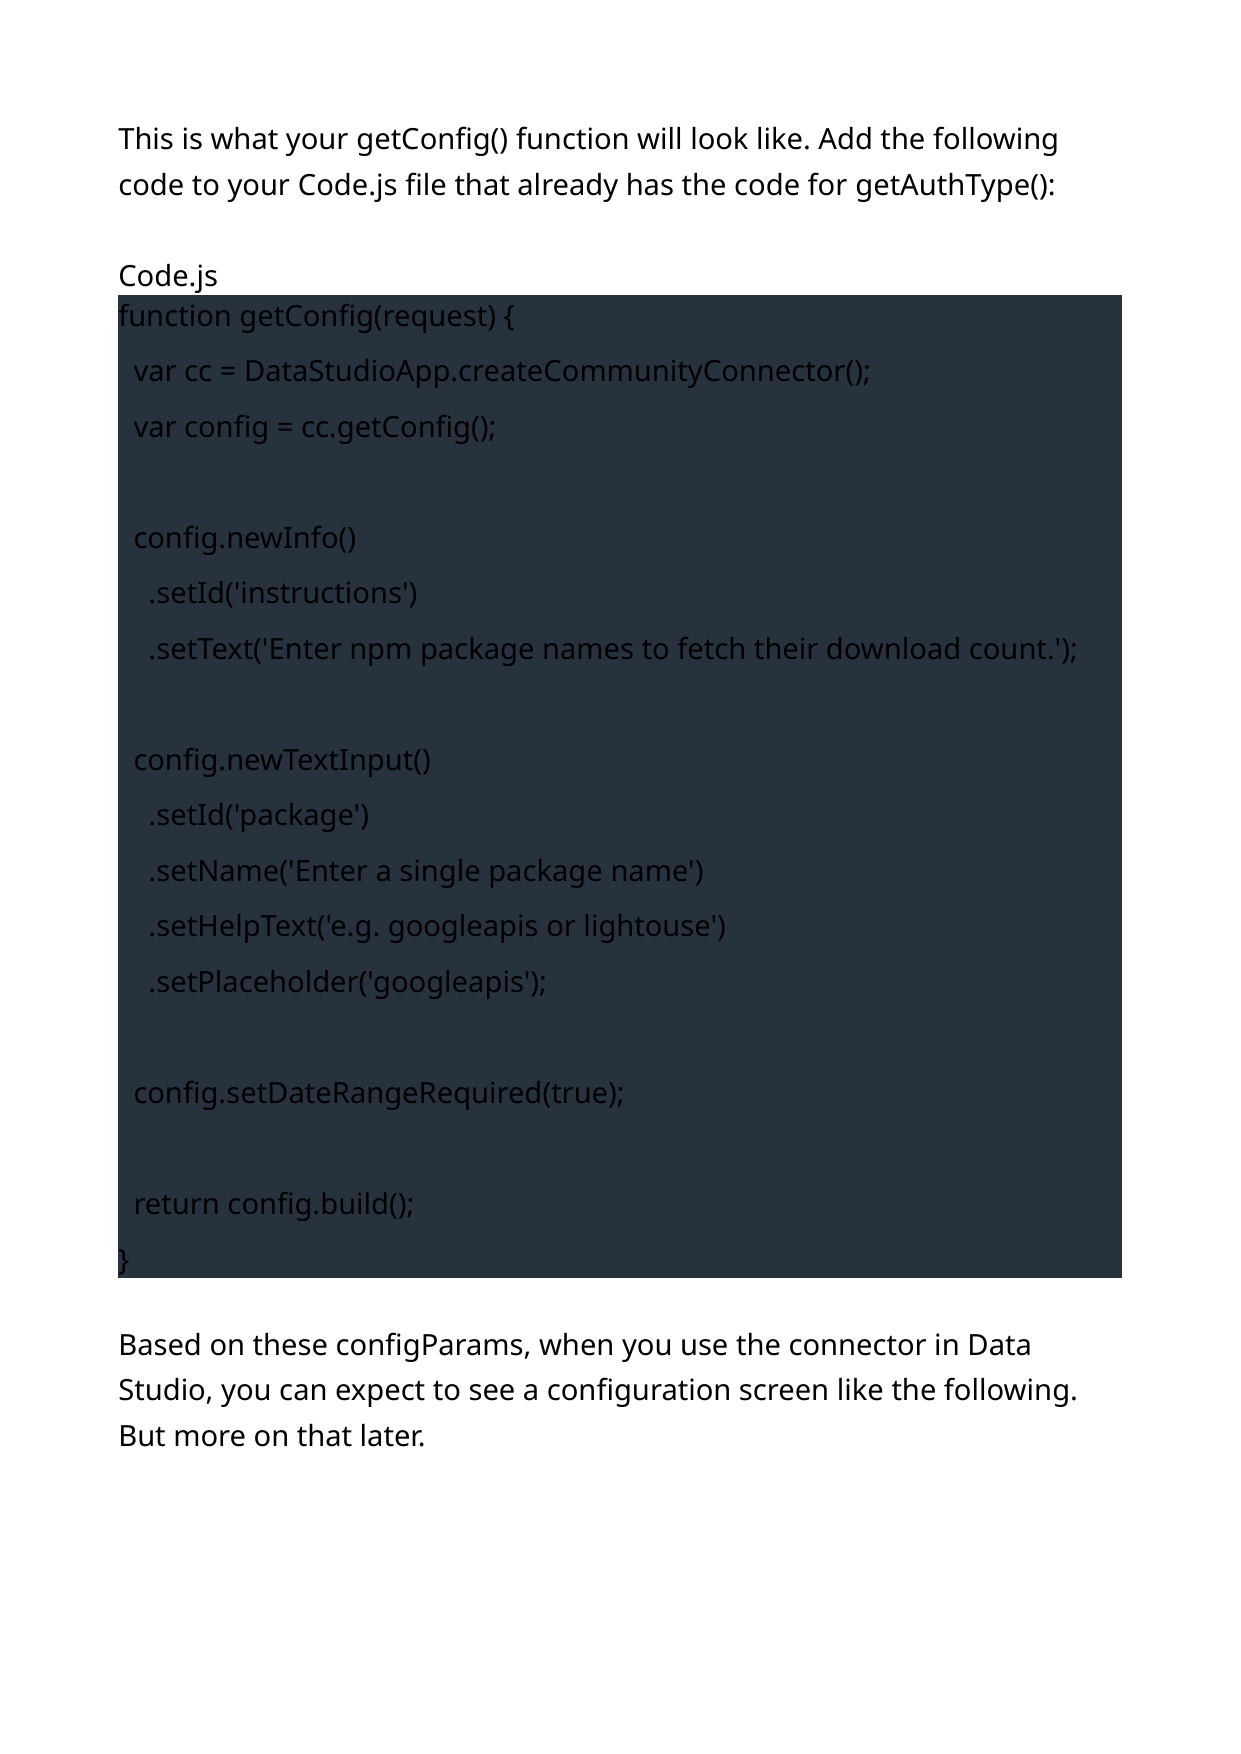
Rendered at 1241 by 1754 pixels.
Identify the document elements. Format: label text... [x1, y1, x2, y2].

text var cc = DataStudioApp.createCommunityConnector(); [118, 350, 1122, 390]
text config.newTextInput() [118, 739, 1122, 779]
text return config.build(); [118, 1183, 1122, 1223]
text .setPlaceholder('googleapis'); [118, 961, 1122, 1001]
text Based on these configParams, when you use the connector in Data Studio, you can expect to see a configuration screen like the following. But more on that later. [118, 1324, 1122, 1455]
text var config = cc.getConfig(); [118, 406, 1122, 446]
text config.setDateRangeRequired(true); [118, 1072, 1122, 1112]
text .setText('Enter npm package names to fetch their download count.'); [118, 628, 1122, 668]
text config.newInfo() [118, 517, 1122, 557]
text .setHelpText('e.g. googleapis or lightouse') [118, 906, 1122, 945]
text .setName('Enter a single package name') [118, 850, 1122, 890]
text .setId('package') [118, 794, 1122, 834]
subtitle Code.js [118, 255, 1122, 295]
text This is what your getConfig() function will look like. Add the following code to your Code.js file that already has the code for getAuthType(): [118, 118, 1122, 203]
text function getConfig(request) { [118, 295, 1122, 334]
text .setId('instructions') [118, 572, 1122, 612]
text } [118, 1239, 1122, 1278]
